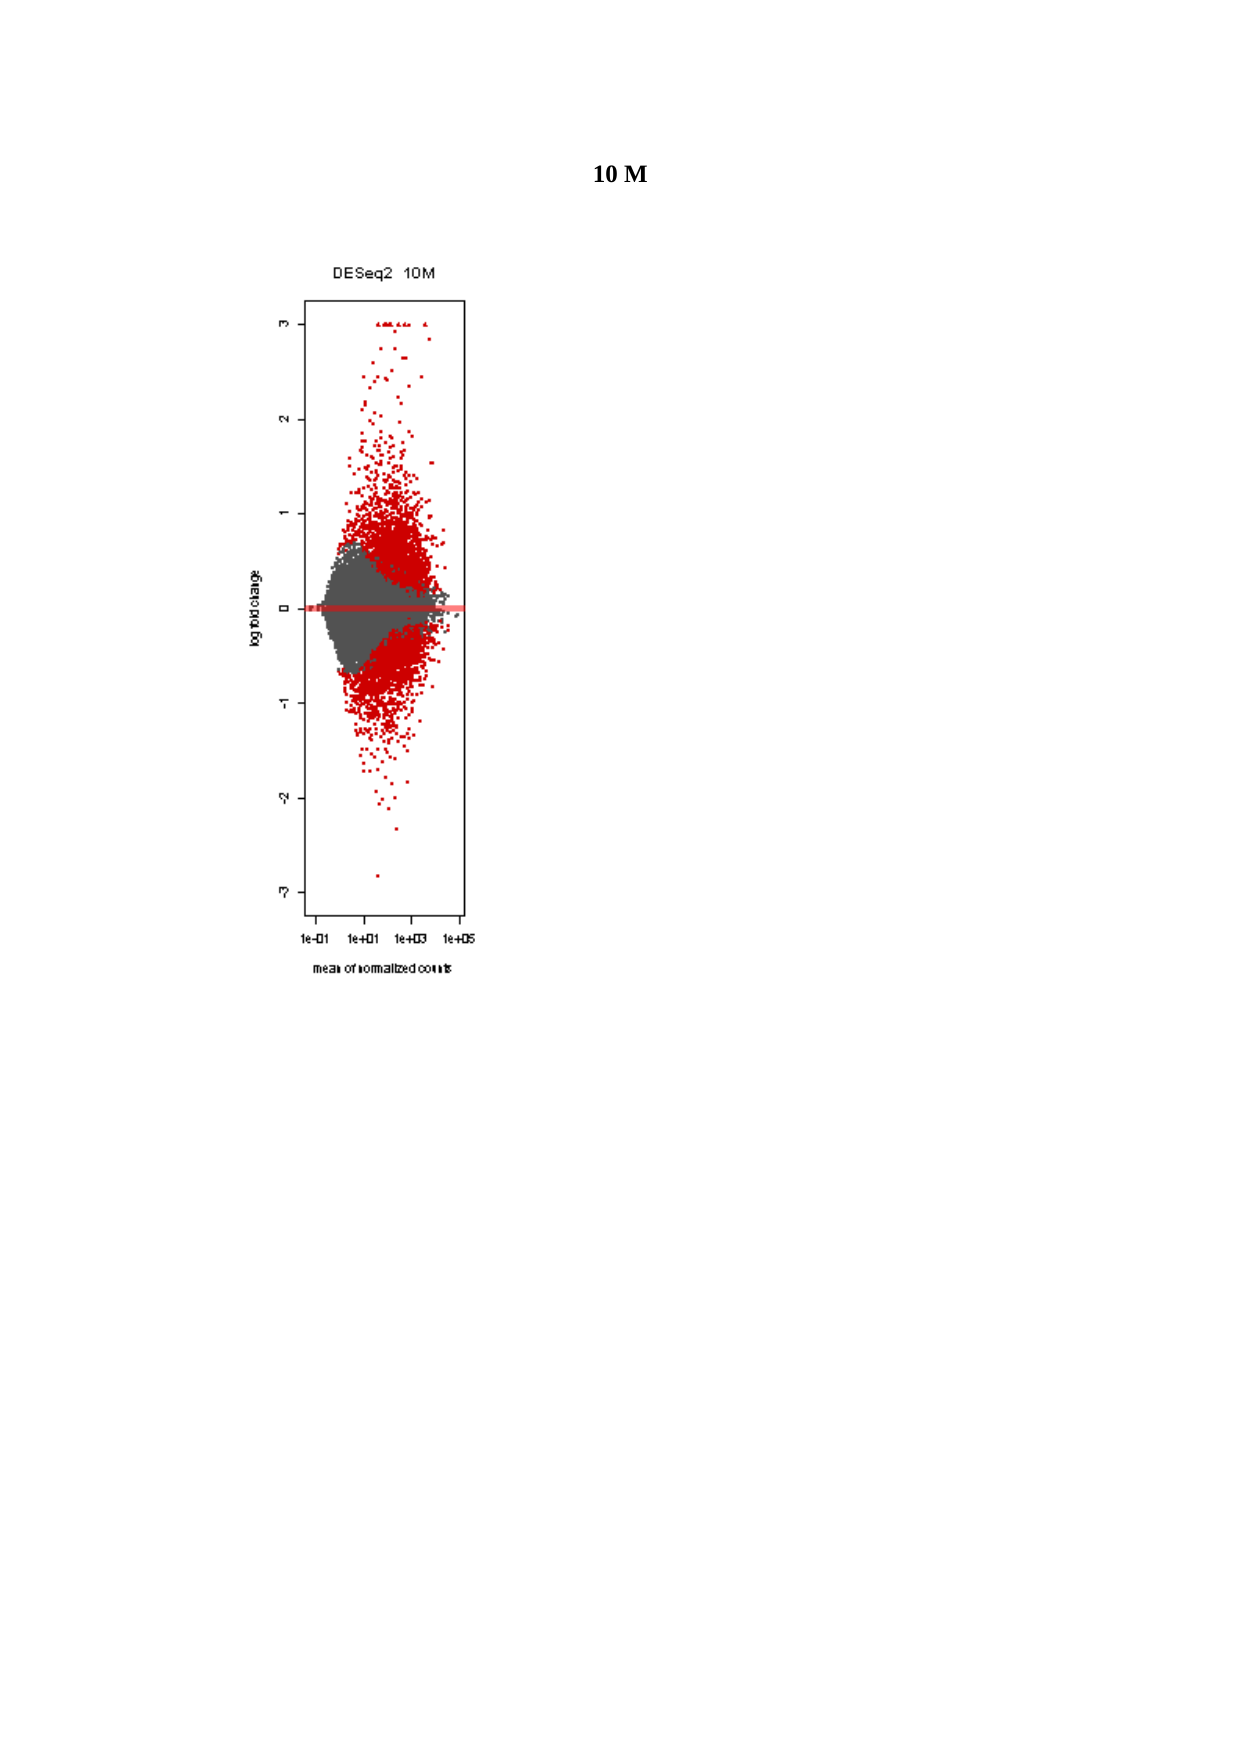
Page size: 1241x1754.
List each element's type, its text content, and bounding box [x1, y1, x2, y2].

picture [245, 241, 995, 992]
text 10 M [118, 159, 1122, 188]
